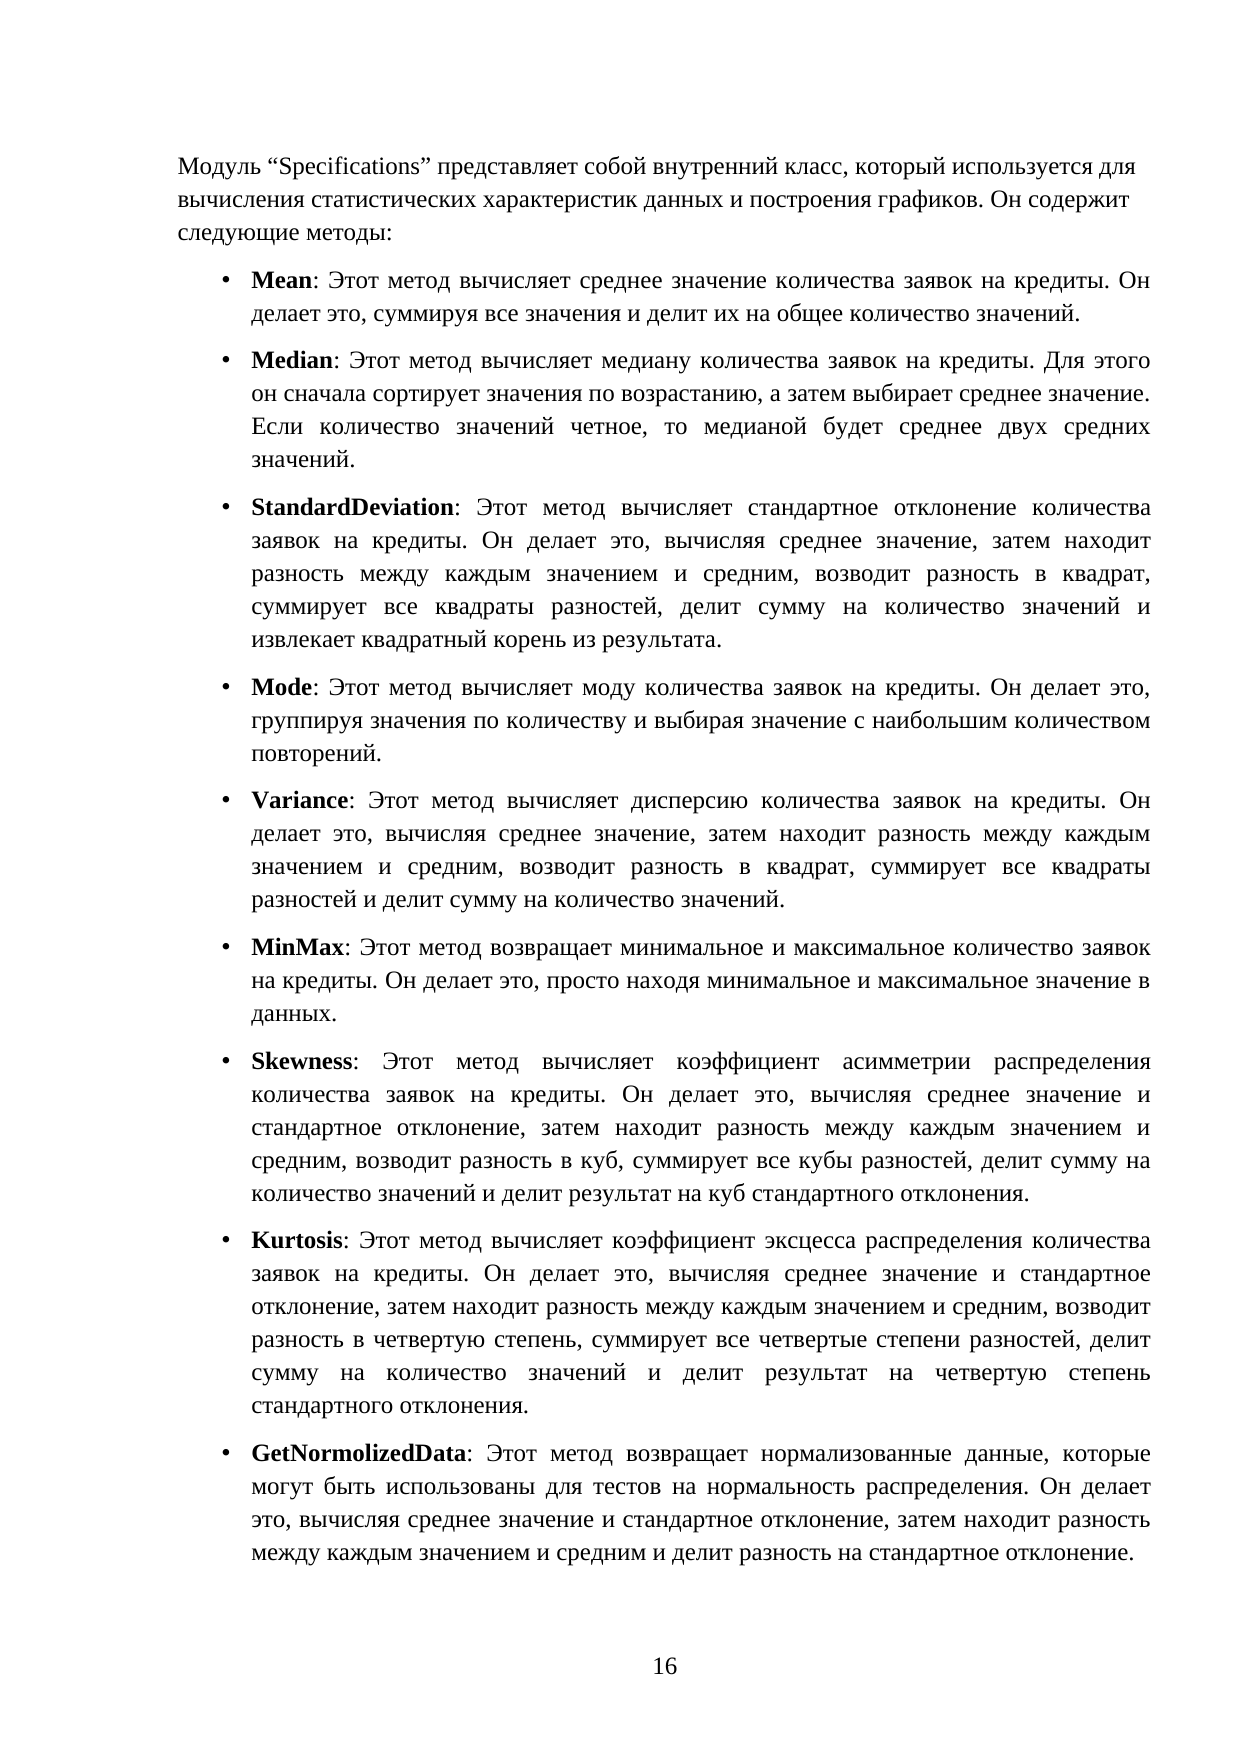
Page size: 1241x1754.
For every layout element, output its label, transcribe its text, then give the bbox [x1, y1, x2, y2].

list MinMax: Этот метод возвращает минимальное и максимальное количество заявок на кредиты. Он делает это, просто находя минимальное и максимальное значение в данных. [222, 932, 1152, 1027]
list Skewness: Этот метод вычисляет коэффициент асимметрии распределения количества заявок на кредиты. Он делает это, вычисляя среднее значение и стандартное отклонение, затем находит разность между каждым значением и средним, возводит разность в куб, суммирует все кубы разностей, делит сумму на количество значений и делит результат на куб стандартного отклонения. [222, 1046, 1152, 1207]
list StandardDeviation: Этот метод вычисляет стандартное отклонение количества заявок на кредиты. Он делает это, вычисляя среднее значение, затем находит разность между каждым значением и средним, возводит разность в квадрат, суммирует все квадраты разностей, делит сумму на количество значений и извлекает квадратный корень из результата. [222, 492, 1152, 653]
list Median: Этот метод вычисляет медиану количества заявок на кредиты. Для этого он сначала сортирует значения по возрастанию, а затем выбирает среднее значение. Если количество значений четное, то медианой будет среднее двух средних значений. [222, 345, 1152, 473]
text Модуль “Specifications” представляет собой внутренний класс, который используется для вычисления статистических характеристик данных и построения графиков. Он содержит следующие методы: [177, 151, 1152, 246]
list GetNormolizedData: Этот метод возвращает нормализованные данные, которые могут быть использованы для тестов на нормальность распределения. Он делает это, вычисляя среднее значение и стандартное отклонение, затем находит разность между каждым значением и средним и делит разность на стандартное отклонение. [222, 1438, 1152, 1566]
list Mode: Этот метод вычисляет моду количества заявок на кредиты. Он делает это, группируя значения по количеству и выбирая значение с наибольшим количеством повторений. [222, 672, 1152, 767]
list Mean: Этот метод вычисляет среднее значение количества заявок на кредиты. Он делает это, суммируя все значения и делит их на общее количество значений. [222, 265, 1152, 327]
list Variance: Этот метод вычисляет дисперсию количества заявок на кредиты. Он делает это, вычисляя среднее значение, затем находит разность между каждым значением и средним, возводит разность в квадрат, суммирует все квадраты разностей и делит сумму на количество значений. [222, 785, 1152, 913]
list Kurtosis: Этот метод вычисляет коэффициент эксцесса распределения количества заявок на кредиты. Он делает это, вычисляя среднее значение и стандартное отклонение, затем находит разность между каждым значением и средним, возводит разность в четвертую степень, суммирует все четвертые степени разностей, делит сумму на количество значений и делит результат на четвертую степень стандартного отклонения. [222, 1225, 1152, 1419]
